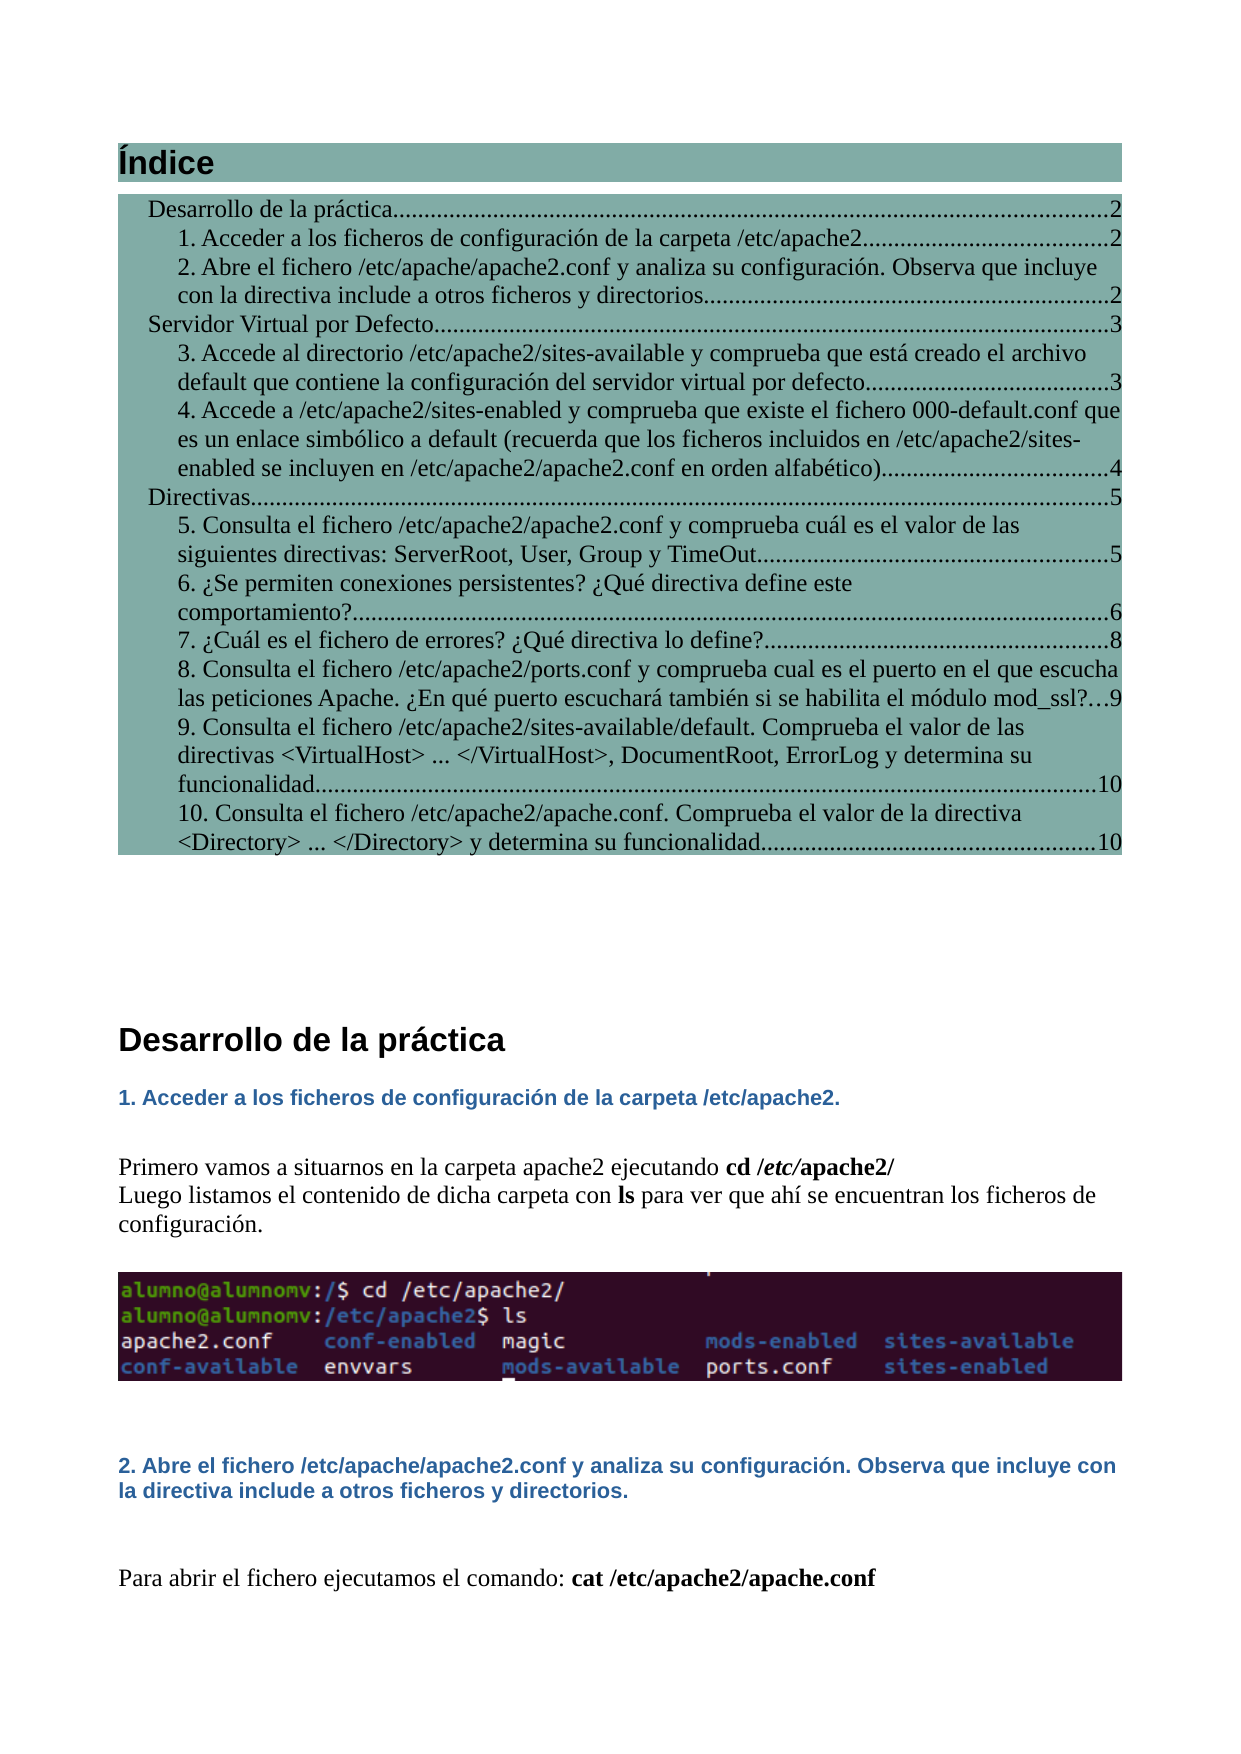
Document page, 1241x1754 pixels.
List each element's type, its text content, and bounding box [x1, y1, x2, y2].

text Para abrir el fichero ejecutamos el comando: cat /etc/apache2/apache.conf [118, 1563, 1122, 1592]
subtitle Índice [118, 143, 1122, 182]
text 10. Consulta el fichero /etc/apache2/apache.conf. Comprueba el valor de la directiva <Directory> ... </Directory> y determina su funcionalidad. 10 [177, 798, 1122, 855]
subtitle Desarrollo de la práctica [118, 1020, 1122, 1058]
picture [118, 1272, 1123, 1381]
text 8. Consulta el fichero /etc/apache2/ports.conf y comprueba cual es el puerto en el que escucha las peticiones Apache. ¿En qué puerto escuchará también si se habilita el módulo mod_ssl? 9 [177, 654, 1122, 712]
subtitle 1. Acceder a los ficheros de configuración de la carpeta /etc/apache2. [118, 1085, 1122, 1110]
text Servidor Virtual por Defecto 3 [148, 309, 1122, 338]
text Directivas 5 [148, 482, 1122, 510]
subtitle 2. Abre el fichero /etc/apache/apache2.conf y analiza su configuración. Observa que incluye con la directiva include a otros ficheros y directorios. [118, 1453, 1122, 1503]
text 1. Acceder a los ficheros de configuración de la carpeta /etc/apache2. 2 [177, 223, 1122, 252]
text 5. Consulta el fichero /etc/apache2/apache2.conf y comprueba cuál es el valor de las siguientes directivas: ServerRoot, User, Group y TimeOut. 5 [177, 510, 1122, 568]
text 6. ¿Se permiten conexiones persistentes? ¿Qué directiva define este [177, 568, 1122, 597]
text 3. Accede al directorio /etc/apache2/sites-available y comprueba que está creado el archivo default que contiene la configuración del servidor virtual por defecto. 3 [177, 338, 1122, 395]
text 9. Consulta el fichero /etc/apache2/sites-available/default. Comprueba el valor de las directivas <VirtualHost> ... </VirtualHost>, DocumentRoot, ErrorLog y determina su funcionalidad. 10 [177, 712, 1122, 798]
text 4. Accede a /etc/apache2/sites-enabled y comprueba que existe el fichero 000-default.conf que es un enlace simbólico a default (recuerda que los ficheros incluidos en /etc/apache2/sites-enabled se incluyen en /etc/apache2/apache2.conf en orden alfabético). 4 [177, 395, 1122, 482]
text 7. ¿Cuál es el fichero de errores? ¿Qué directiva lo define? 8 [177, 625, 1122, 654]
text Luego listamos el contenido de dicha carpeta con ls para ver que ahí se encuentran los ficheros de configuración. [118, 1180, 1122, 1238]
text Desarrollo de la práctica 2 [148, 194, 1122, 223]
text Primero vamos a situarnos en la carpeta apache2 ejecutando cd /etc/apache2/ [118, 1152, 1122, 1180]
text comportamiento? 6 [177, 597, 1122, 625]
text 2. Abre el fichero /etc/apache/apache2.conf y analiza su configuración. Observa que incluye con la directiva include a otros ficheros y directorios. 2 [177, 252, 1122, 309]
